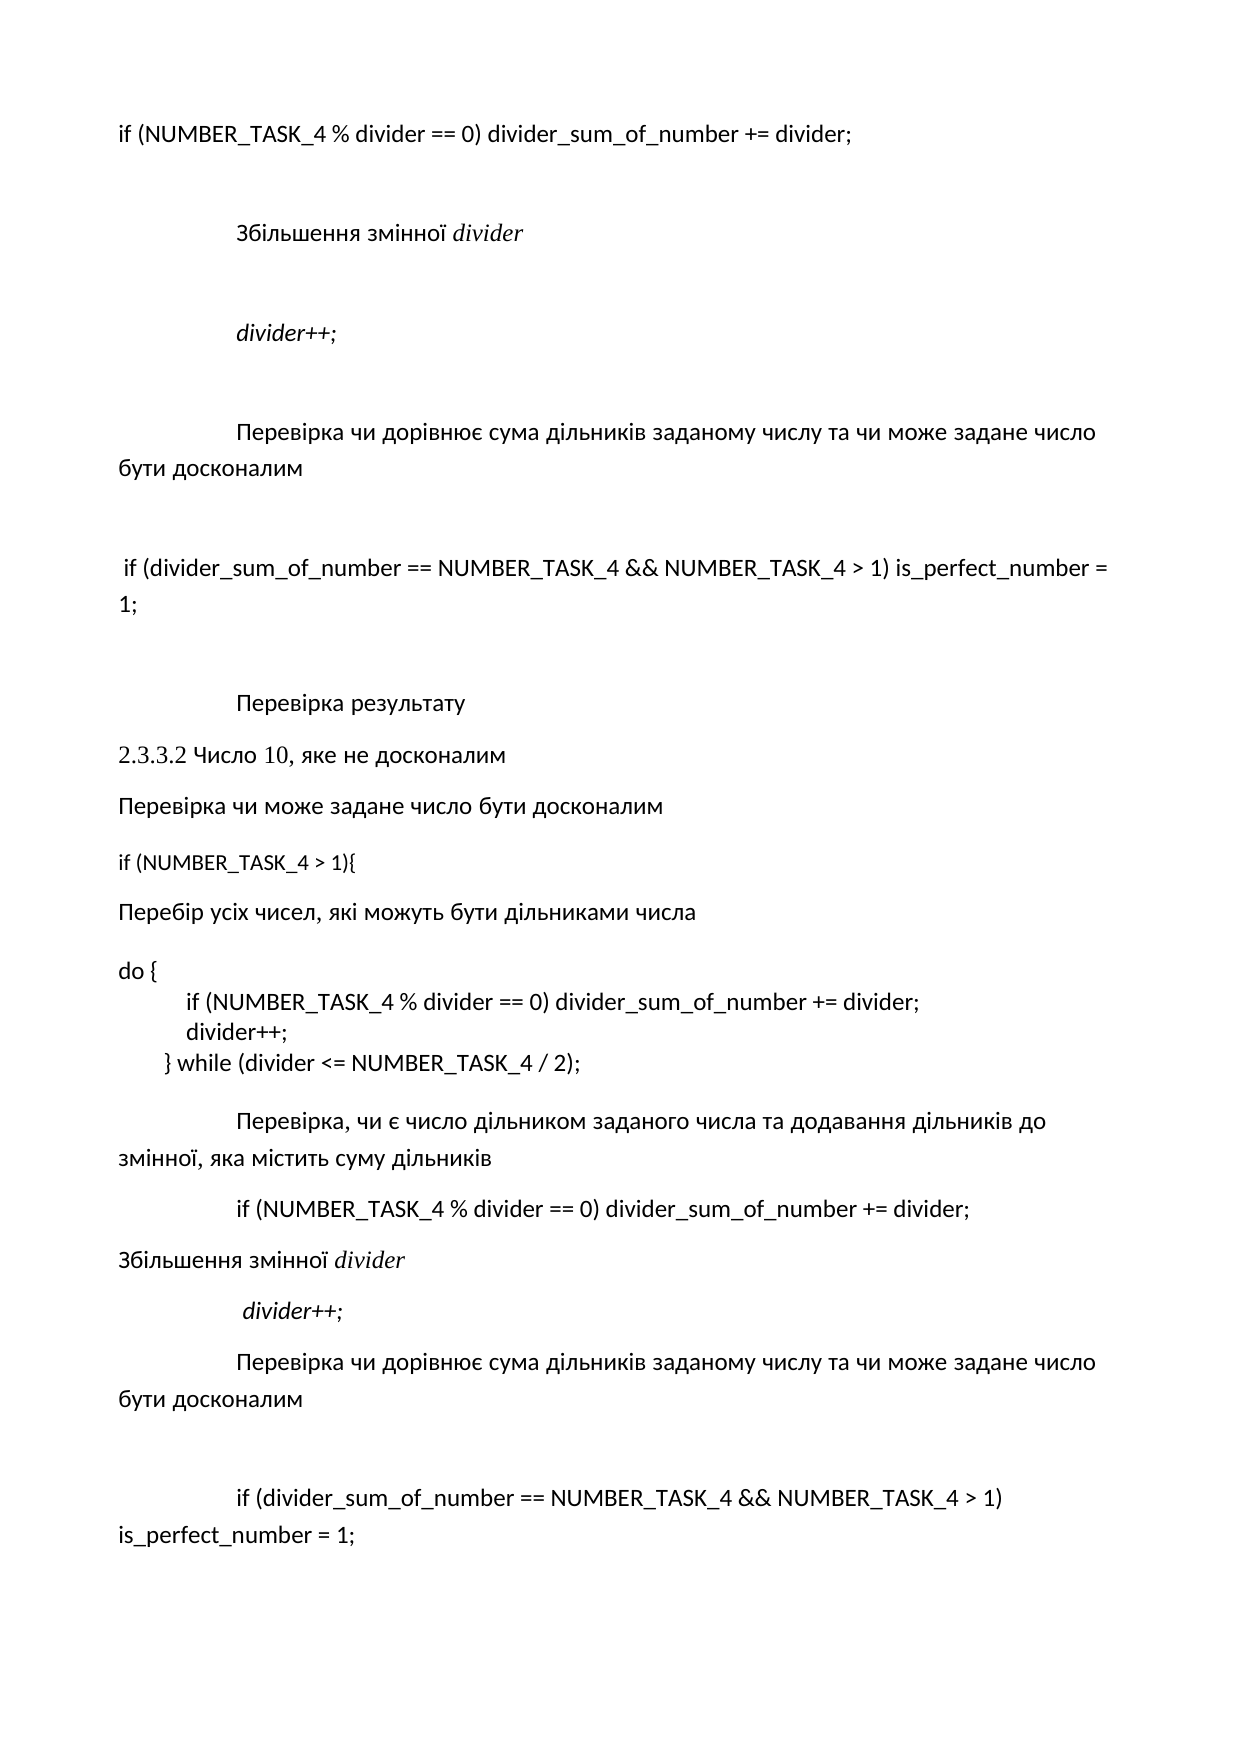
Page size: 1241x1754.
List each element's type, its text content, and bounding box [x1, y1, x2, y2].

text Перевірка, чи є число дільником заданого числа та додавання дільників до змінної, яка містить суму дільників [118, 1105, 1122, 1172]
text divider++; [118, 1016, 1122, 1047]
text Перевірка чи дорівнює сума дільників заданому числу та чи може задане число бути досконалим [118, 416, 1122, 483]
text Перебір усіх чисел, які можуть бути дільниками числа [118, 897, 1122, 927]
text if (divider_sum_of_number == NUMBER_TASK_4 && NUMBER_TASK_4 > 1) is_perfect_number = 1; [118, 1482, 1122, 1549]
text 2.3.3.2 Число 10, яке не досконалим [118, 739, 1122, 769]
text divider++; [118, 1295, 1122, 1326]
text if (divider_sum_of_number == NUMBER_TASK_4 && NUMBER_TASK_4 > 1) is_perfect_number = 1; [118, 552, 1122, 619]
text if (NUMBER_TASK_4 % divider == 0) divider_sum_of_number += divider; [118, 986, 1122, 1016]
text Перевірка чи може задане число бути досконалим [118, 790, 1122, 820]
text Збільшення змінної divider [118, 217, 1122, 248]
text if (NUMBER_TASK_4 % divider == 0) divider_sum_of_number += divider; [118, 1193, 1122, 1223]
text divider++; [118, 317, 1122, 347]
text Збільшення змінної divider [118, 1244, 1122, 1274]
text } while (divider <= NUMBER_TASK_4 / 2); [118, 1047, 1122, 1077]
text if (NUMBER_TASK_4 % divider == 0) divider_sum_of_number += divider; [118, 118, 1122, 149]
text do { [118, 955, 1122, 986]
text Перевірка чи дорівнює сума дільників заданому числу та чи може задане число бути досконалим [118, 1346, 1122, 1413]
text Перевірка результату [118, 688, 1122, 718]
text if (NUMBER_TASK_4 > 1){ [118, 848, 1122, 876]
